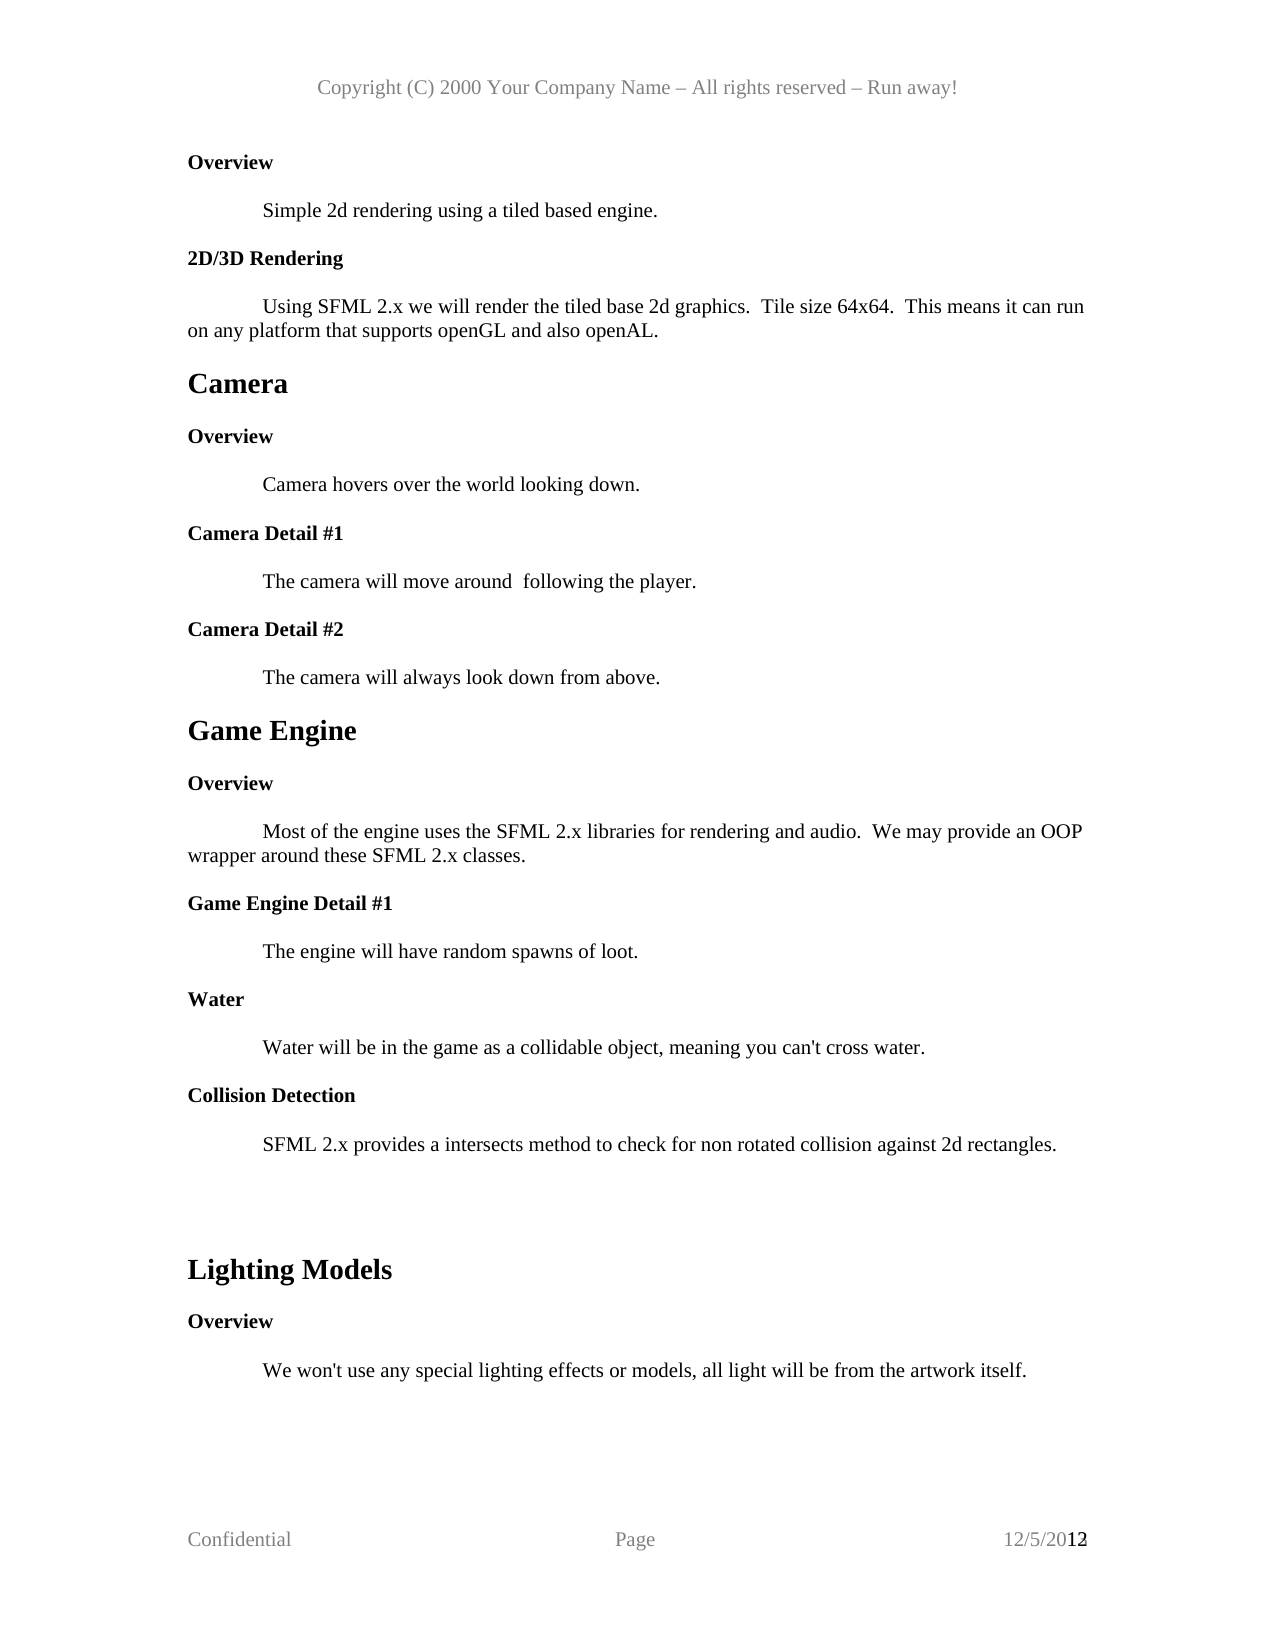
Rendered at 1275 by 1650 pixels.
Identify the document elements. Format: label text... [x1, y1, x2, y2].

text Simple 2d rendering using a tiled based engine. [187, 198, 1087, 222]
subtitle Camera [187, 367, 1087, 400]
text Camera hovers over the world looking down. [187, 472, 1087, 496]
subtitle Camera Detail #1 [187, 520, 1087, 544]
text The camera will move around following the player. [187, 568, 1087, 593]
text We won't use any special lighting effects or models, all light will be from the artwork itself. [187, 1357, 1087, 1382]
text SFML 2.x provides a intersects method to check for non rotated collision against 2d rectangles. [187, 1131, 1087, 1156]
subtitle Overview [187, 771, 1087, 794]
subtitle Lighting Models [187, 1252, 1087, 1285]
subtitle Game Engine [187, 713, 1087, 746]
subtitle Game Engine Detail #1 [187, 891, 1087, 915]
text Using SFML 2.x we will render the tiled base 2d graphics. Tile size 64x64. This means it can run on any platform that supports openGL and also openAL. [187, 294, 1087, 342]
text Water will be in the game as a collidable object, meaning you can't cross water. [187, 1035, 1087, 1059]
subtitle Camera Detail #2 [187, 617, 1087, 641]
subtitle Overview [187, 1309, 1087, 1333]
subtitle Water [187, 987, 1087, 1011]
text The camera will always look down from above. [187, 665, 1087, 689]
subtitle Collision Detection [187, 1083, 1087, 1107]
subtitle 2D/3D Rendering [187, 246, 1087, 270]
text Most of the engine uses the SFML 2.x libraries for rendering and audio. We may provide an OOP wrapper around these SFML 2.x classes. [187, 819, 1087, 867]
subtitle Overview [187, 424, 1087, 448]
text The engine will have random spawns of loot. [187, 939, 1087, 963]
subtitle Overview [187, 150, 1087, 174]
